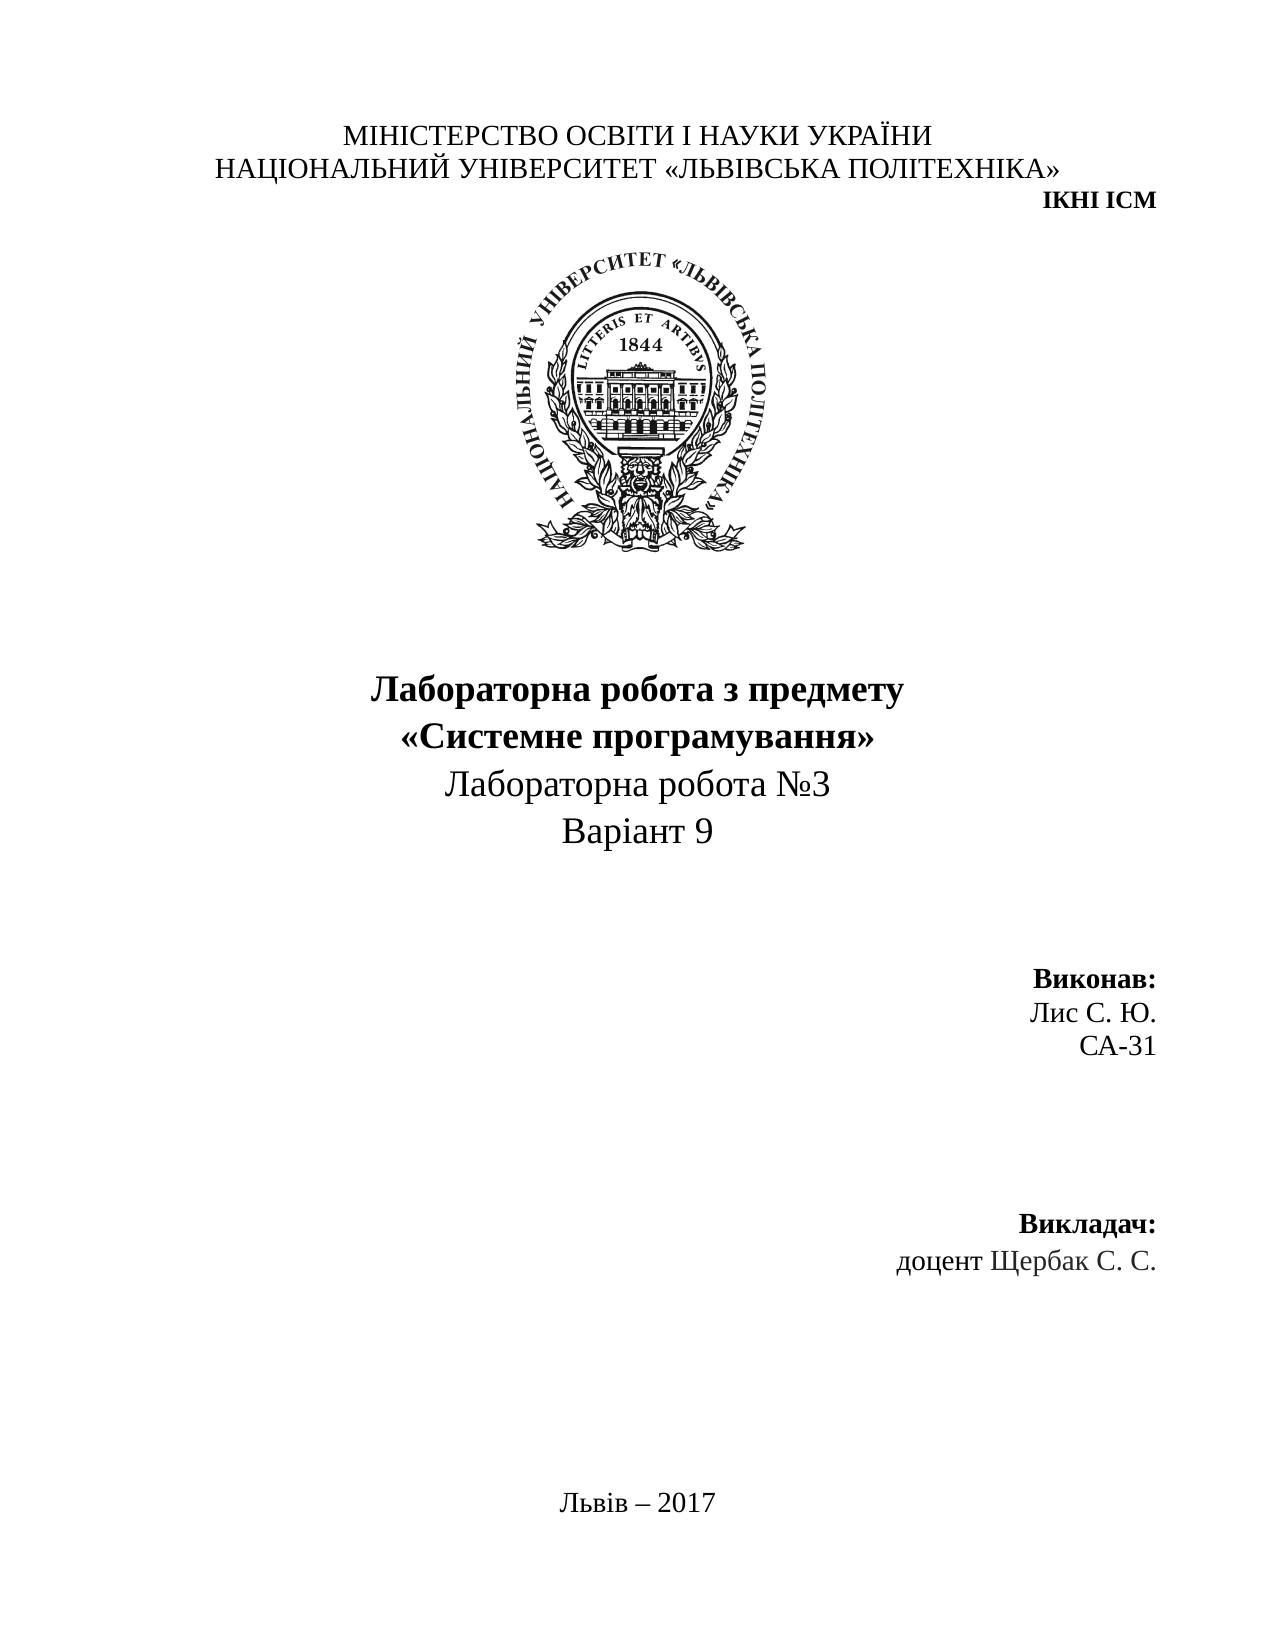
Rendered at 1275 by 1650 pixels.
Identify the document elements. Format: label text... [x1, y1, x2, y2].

text «Системне програмування» [118, 714, 1157, 757]
text Лис С. Ю. [118, 995, 1157, 1028]
text Викладач: [118, 1206, 1157, 1240]
text Лабораторна робота №3 [118, 761, 1157, 804]
text ІКНІ ІСМ [118, 185, 1157, 214]
picture [496, 242, 779, 564]
text Львів – 2017 [118, 1485, 1157, 1519]
text Лабораторна робота з предмету [118, 667, 1157, 710]
text Варіант 9 [118, 809, 1157, 852]
text МІНІСТЕРСТВО ОСВІТИ І НАУКИ УКРАЇНИ НАЦІОНАЛЬНИЙ УНІВЕРСИТЕТ «ЛЬВІВСЬКА ПОЛІТЕХНІКА» [118, 118, 1157, 185]
text СА-31 [118, 1028, 1157, 1062]
text доцент Щербак С. С. [118, 1243, 1157, 1277]
text Виконав: [118, 961, 1157, 995]
